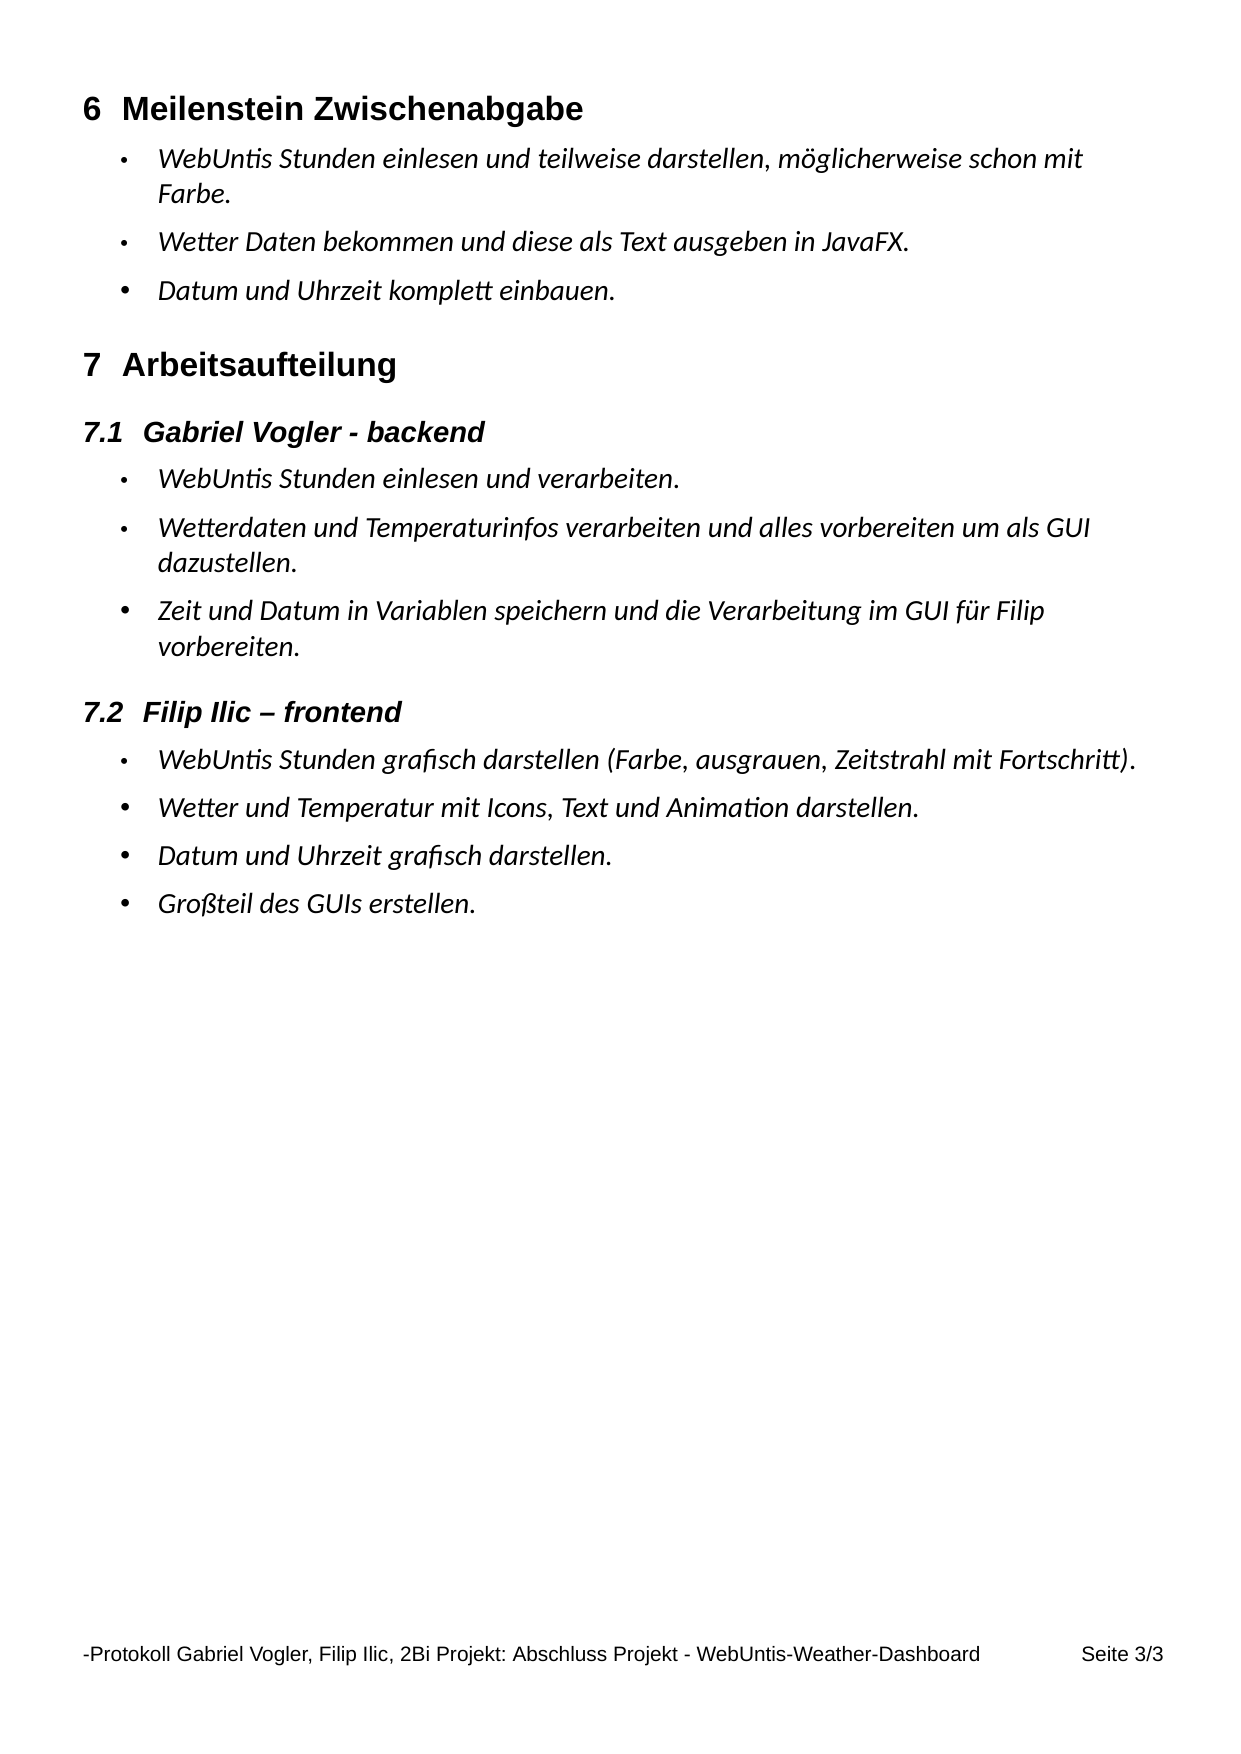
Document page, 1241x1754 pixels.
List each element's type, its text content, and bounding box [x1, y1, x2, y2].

subtitle Gabriel Vogler - backend [83, 415, 1163, 448]
list Datum und Uhrzeit grafisch darstellen. [120, 837, 1163, 873]
subtitle Meilenstein Zwischenabgabe [83, 88, 1163, 127]
list WebUntis Stunden einlesen und verarbeiten. [120, 461, 1163, 496]
list Datum und Uhrzeit komplett einbauen. [120, 272, 1163, 307]
list Wetterdaten und Temperaturinfos verarbeiten und alles vorbereiten um als GUI dazustellen. [120, 509, 1163, 580]
list WebUntis Stunden einlesen und teilweise darstellen, möglicherweise schon mit Farbe. [120, 140, 1163, 211]
list Wetter Daten bekommen und diese als Text ausgeben in JavaFX. [120, 223, 1163, 259]
list Zeit und Datum in Variablen speichern und die Verarbeitung im GUI für Filip vorbereiten. [120, 592, 1163, 664]
subtitle Filip Ilic – frontend [83, 695, 1163, 729]
subtitle Arbeitsaufteilung [83, 345, 1163, 383]
list Großteil des GUIs erstellen. [120, 885, 1163, 921]
list Wetter und Temperatur mit Icons, Text und Animation darstellen. [120, 789, 1163, 825]
list WebUntis Stunden grafisch darstellen (Farbe, ausgrauen, Zeitstrahl mit Fortschritt). [120, 741, 1163, 777]
